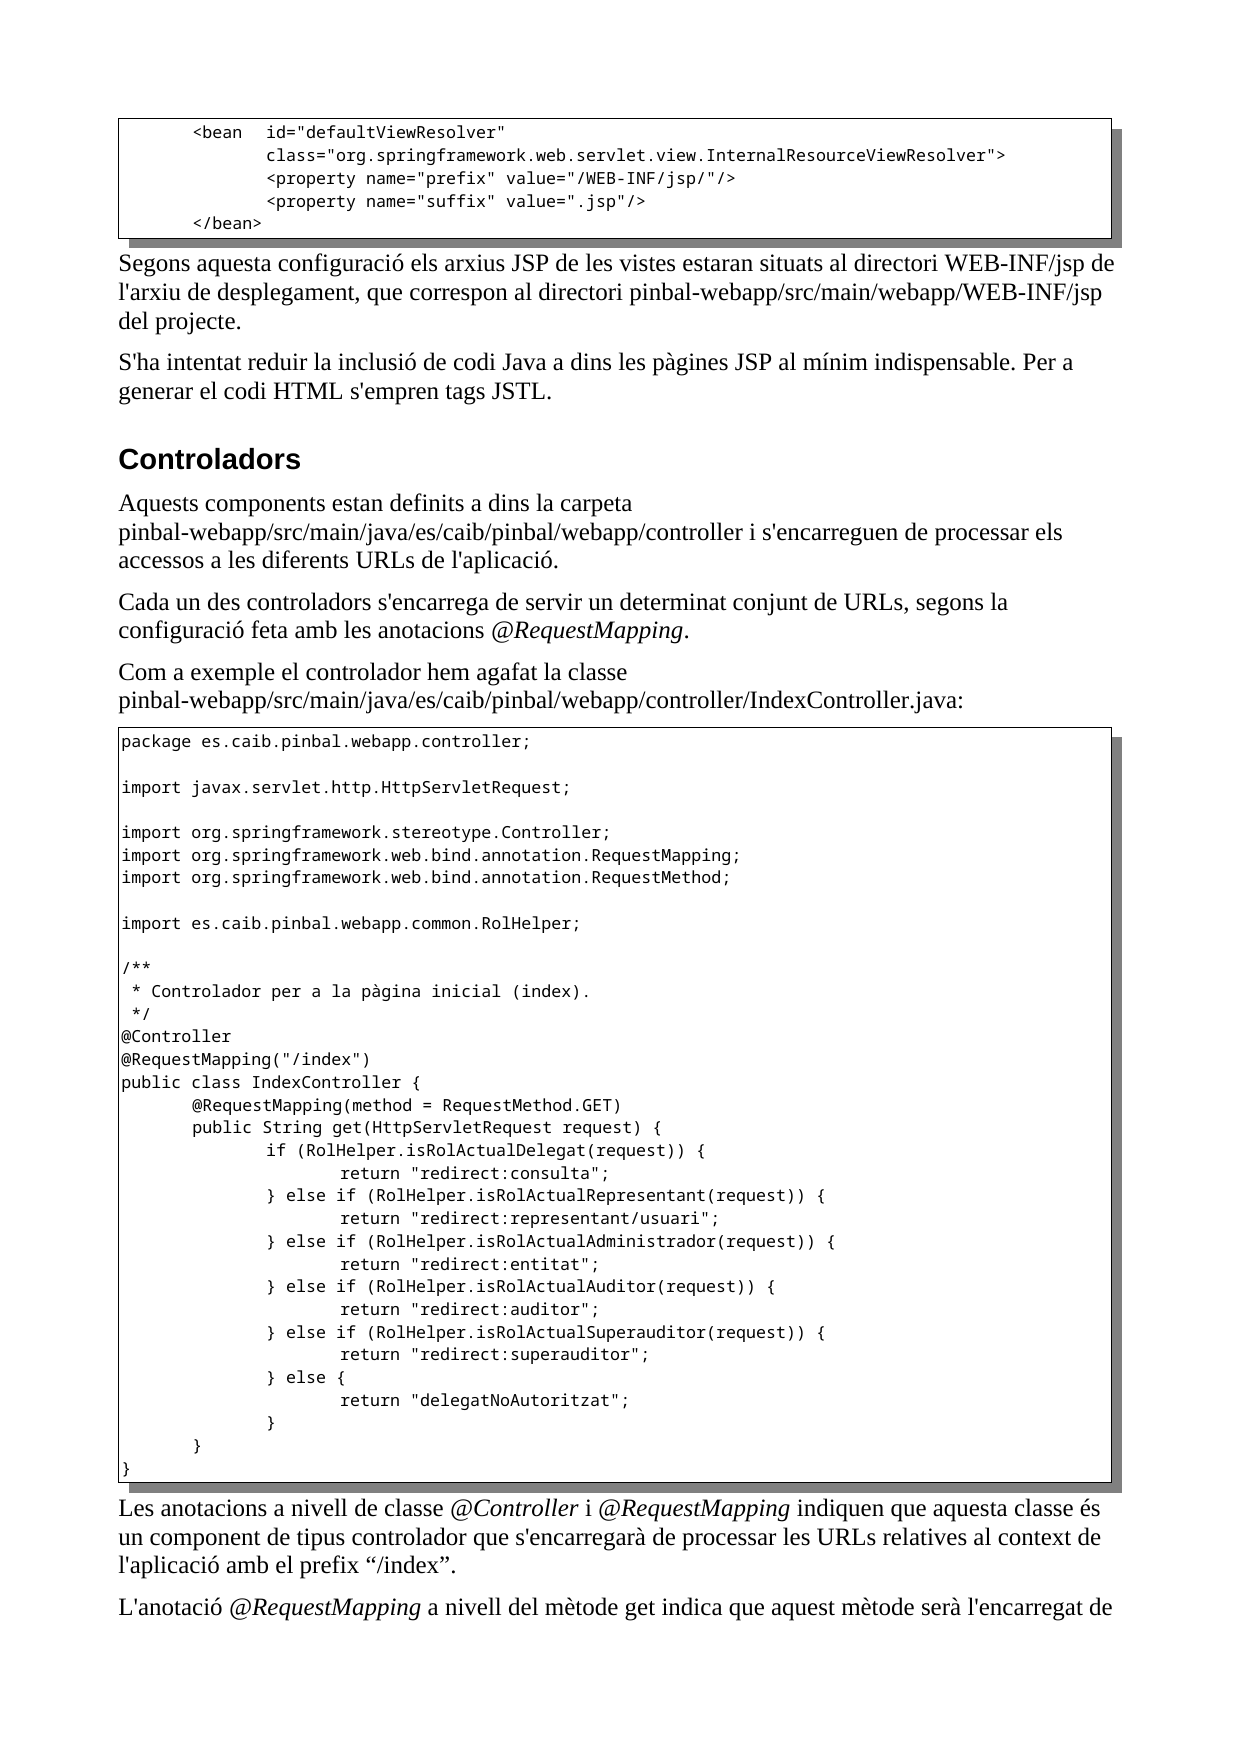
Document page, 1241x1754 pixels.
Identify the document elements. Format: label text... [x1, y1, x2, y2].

text } else if (RolHelper.isRolActualSuperauditor(request)) { [119, 1317, 1111, 1340]
text } [119, 1408, 1111, 1431]
text } else if (RolHelper.isRolActualAdministrador(request)) { [119, 1226, 1111, 1249]
subtitle Controladors [118, 442, 1122, 476]
text */ [119, 999, 1111, 1022]
text return "redirect:entitat"; [119, 1249, 1111, 1272]
text import org.springframework.web.bind.annotation.RequestMapping; [119, 840, 1111, 863]
text <bean id="defaultViewResolver" [119, 119, 1111, 141]
text L'anotació @RequestMapping a nivell del mètode get indica que aquest mètode serà l'encarregat de [118, 1592, 1122, 1620]
text public String get(HttpServletRequest request) { [119, 1113, 1111, 1136]
text Segons aquesta configuració els arxius JSP de les vistes estaran situats al directori WEB-INF/jsp de l'arxiu de desplegament, que correspon al directori pinbal-webapp/src/main/webapp/WEB-INF/jsp del projecte. [118, 248, 1122, 334]
text return "delegatNoAutoritzat"; [119, 1385, 1111, 1408]
text return "redirect:representant/usuari"; [119, 1204, 1111, 1226]
text import es.caib.pinbal.webapp.common.RolHelper; [119, 908, 1111, 934]
text S'ha intentat reduir la inclusió de codi Java a dins les pàgines JSP al mínim indispensable. Per a generar el codi HTML s'empren tags JSTL. [118, 347, 1122, 404]
text @RequestMapping(method = RequestMethod.GET) [119, 1090, 1111, 1113]
text package es.caib.pinbal.webapp.controller; [119, 728, 1111, 753]
text * Controlador per a la pàgina inicial (index). [119, 977, 1111, 999]
text } [119, 1453, 1111, 1482]
text <property name="prefix" value="/WEB-INF/jsp/"/> [119, 163, 1111, 186]
text Com a exemple el controlador hem agafat la classe pinbal-webapp/src/main/java/es/caib/pinbal/webapp/controller/IndexController.java: [118, 657, 1122, 714]
text </bean> [119, 209, 1111, 238]
text import javax.servlet.http.HttpServletRequest; [119, 772, 1111, 798]
text } else { [119, 1363, 1111, 1385]
text Aquests components estan definits a dins la carpeta pinbal-webapp/src/main/java/es/caib/pinbal/webapp/controller i s'encarreguen de processar els accessos a les diferents URLs de l'aplicació. [118, 488, 1122, 574]
text return "redirect:consulta"; [119, 1158, 1111, 1181]
text return "redirect:superauditor"; [119, 1340, 1111, 1363]
text if (RolHelper.isRolActualDelegat(request)) { [119, 1136, 1111, 1158]
text @RequestMapping("/index") [119, 1045, 1111, 1067]
text return "redirect:auditor"; [119, 1294, 1111, 1317]
text Cada un des controladors s'encarrega de servir un determinat conjunt de URLs, segons la configuració feta amb les anotacions @RequestMapping. [118, 587, 1122, 644]
text } else if (RolHelper.isRolActualRepresentant(request)) { [119, 1181, 1111, 1204]
text @Controller [119, 1022, 1111, 1045]
text public class IndexController { [119, 1067, 1111, 1090]
text import org.springframework.stereotype.Controller; [119, 818, 1111, 840]
text } else if (RolHelper.isRolActualAuditor(request)) { [119, 1272, 1111, 1294]
text /** [119, 954, 1111, 977]
text class="org.springframework.web.servlet.view.InternalResourceViewResolver"> [119, 141, 1111, 163]
text <property name="suffix" value=".jsp"/> [119, 186, 1111, 209]
text } [119, 1431, 1111, 1453]
text Les anotacions a nivell de classe @Controller i @RequestMapping indiquen que aquesta classe és un component de tipus controlador que s'encarregarà de processar les URLs relatives al context de l'aplicació amb el prefix “/index”. [118, 1493, 1122, 1579]
text import org.springframework.web.bind.annotation.RequestMethod; [119, 863, 1111, 889]
